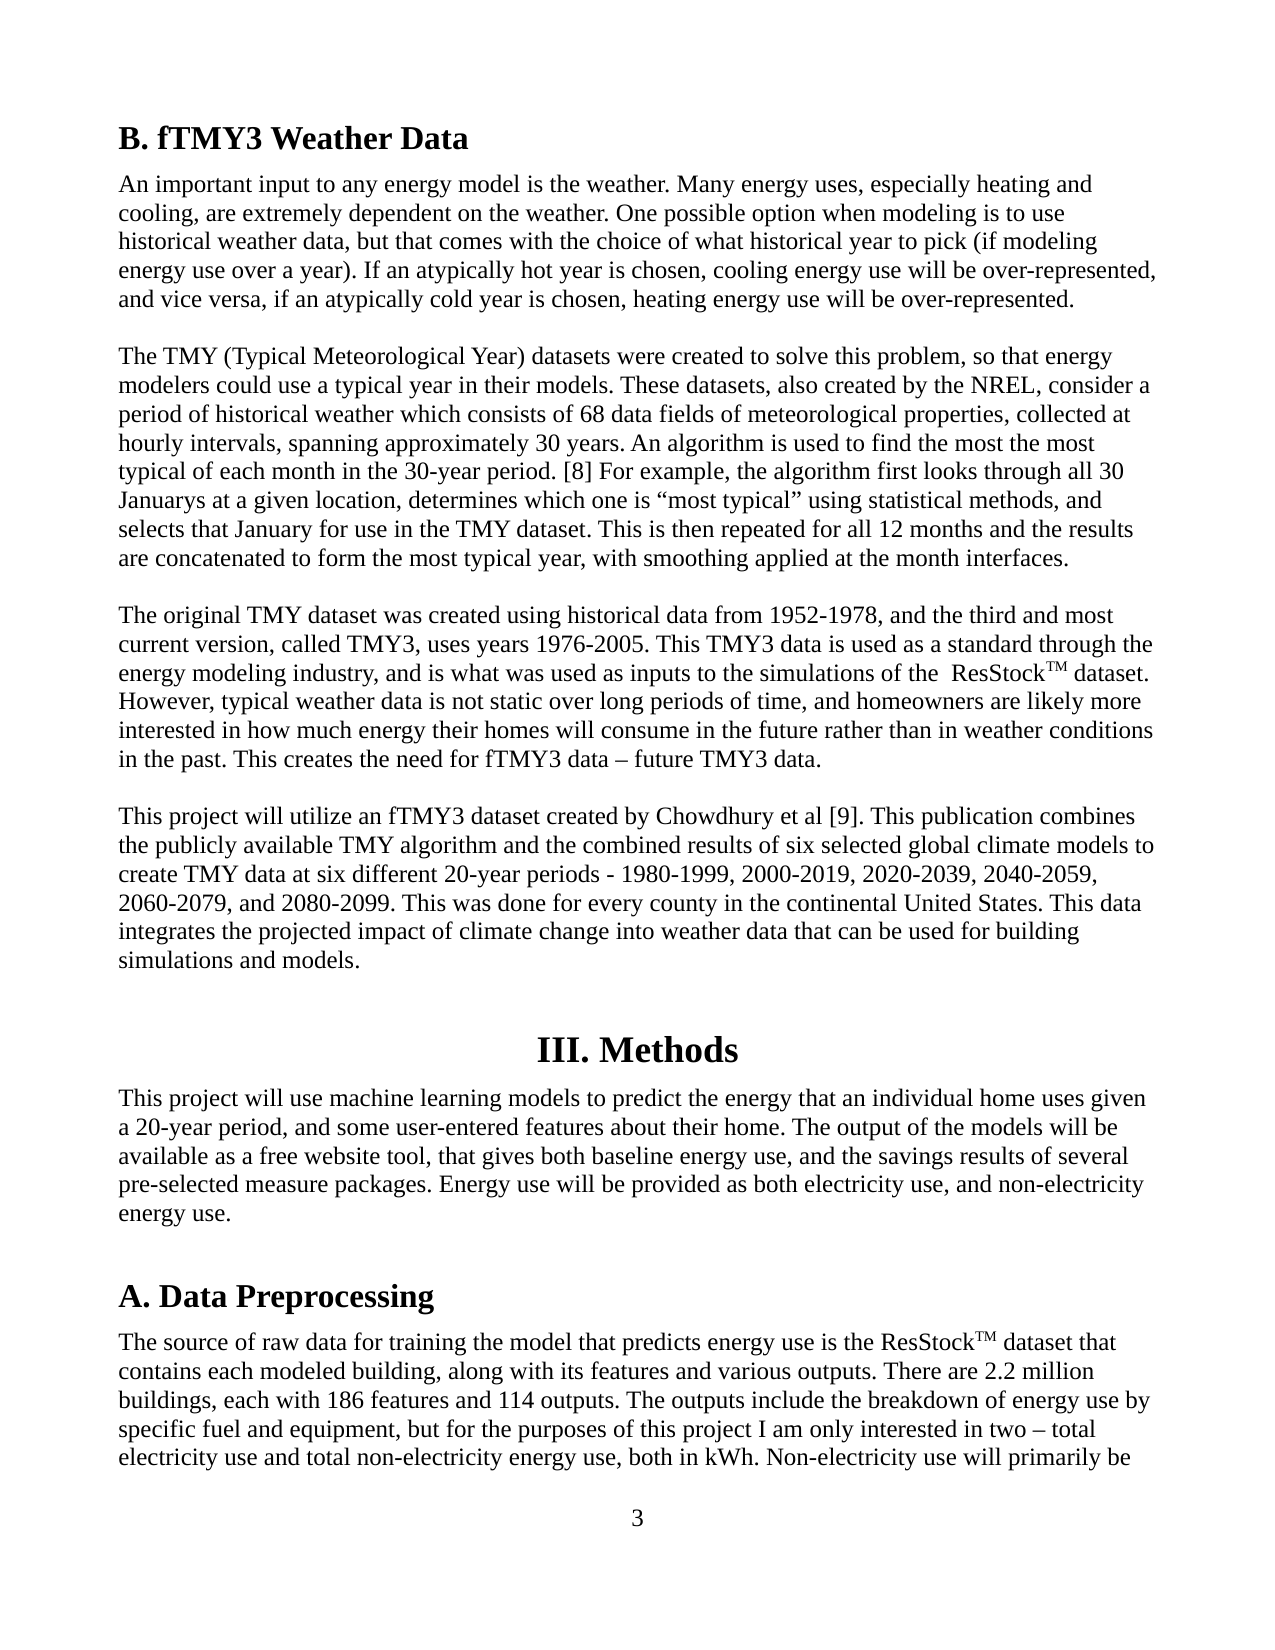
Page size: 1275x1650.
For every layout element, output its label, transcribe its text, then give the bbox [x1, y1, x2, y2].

text This project will utilize an fTMY3 dataset created by Chowdhury et al [9]. This publication combines the publicly available TMY algorithm and the combined results of six selected global climate models to create TMY data at six different 20-year periods - 1980-1999, 2000-2019, 2020-2039, 2040-2059, 2060-2079, and 2080-2099. This was done for every county in the continental United States. This data integrates the projected impact of climate change into weather data that can be used for building simulations and models. [118, 801, 1157, 974]
subtitle A. Data Preprocessing [118, 1277, 1157, 1315]
text An important input to any energy model is the weather. Many energy uses, especially heating and cooling, are extremely dependent on the weather. One possible option when modeling is to use historical weather data, but that comes with the choice of what historical year to pick (if modeling energy use over a year). If an atypically hot year is chosen, cooling energy use will be over-represented, and vice versa, if an atypically cold year is chosen, heating energy use will be over-represented. [118, 169, 1157, 313]
text The source of raw data for training the model that predicts energy use is the ResStockTM dataset that contains each modeled building, along with its features and various outputs. There are 2.2 million buildings, each with 186 features and 114 outputs. The outputs include the breakdown of energy use by specific fuel and equipment, but for the purposes of this project I am only interested in two – total electricity use and total non-electricity energy use, both in kWh. Non-electricity use will primarily be [118, 1327, 1157, 1471]
subtitle III. Methods [118, 1028, 1157, 1071]
text This project will use machine learning models to predict the energy that an individual home uses given a 20-year period, and some user-entered features about their home. The output of the models will be available as a free website tool, that gives both baseline energy use, and the savings results of several pre-selected measure packages. Energy use will be provided as both electricity use, and non-electricity energy use. [118, 1083, 1157, 1227]
subtitle B. fTMY3 Weather Data [118, 118, 1157, 156]
text The original TMY dataset was created using historical data from 1952-1978, and the third and most current version, called TMY3, uses years 1976-2005. This TMY3 data is used as a standard through the energy modeling industry, and is what was used as inputs to the simulations of the ResStockTM dataset. However, typical weather data is not static over long periods of time, and homeowners are likely more interested in how much energy their homes will consume in the future rather than in weather conditions in the past. This creates the need for fTMY3 data – future TMY3 data. [118, 600, 1157, 773]
text The TMY (Typical Meteorological Year) datasets were created to solve this problem, so that energy modelers could use a typical year in their models. These datasets, also created by the NREL, consider a period of historical weather which consists of 68 data fields of meteorological properties, collected at hourly intervals, spanning approximately 30 years. An algorithm is used to find the most the most typical of each month in the 30-year period. [8] For example, the algorithm first looks through all 30 Januarys at a given location, determines which one is “most typical” using statistical methods, and selects that January for use in the TMY dataset. This is then repeated for all 12 months and the results are concatenated to form the most typical year, with smoothing applied at the month interfaces. [118, 341, 1157, 571]
